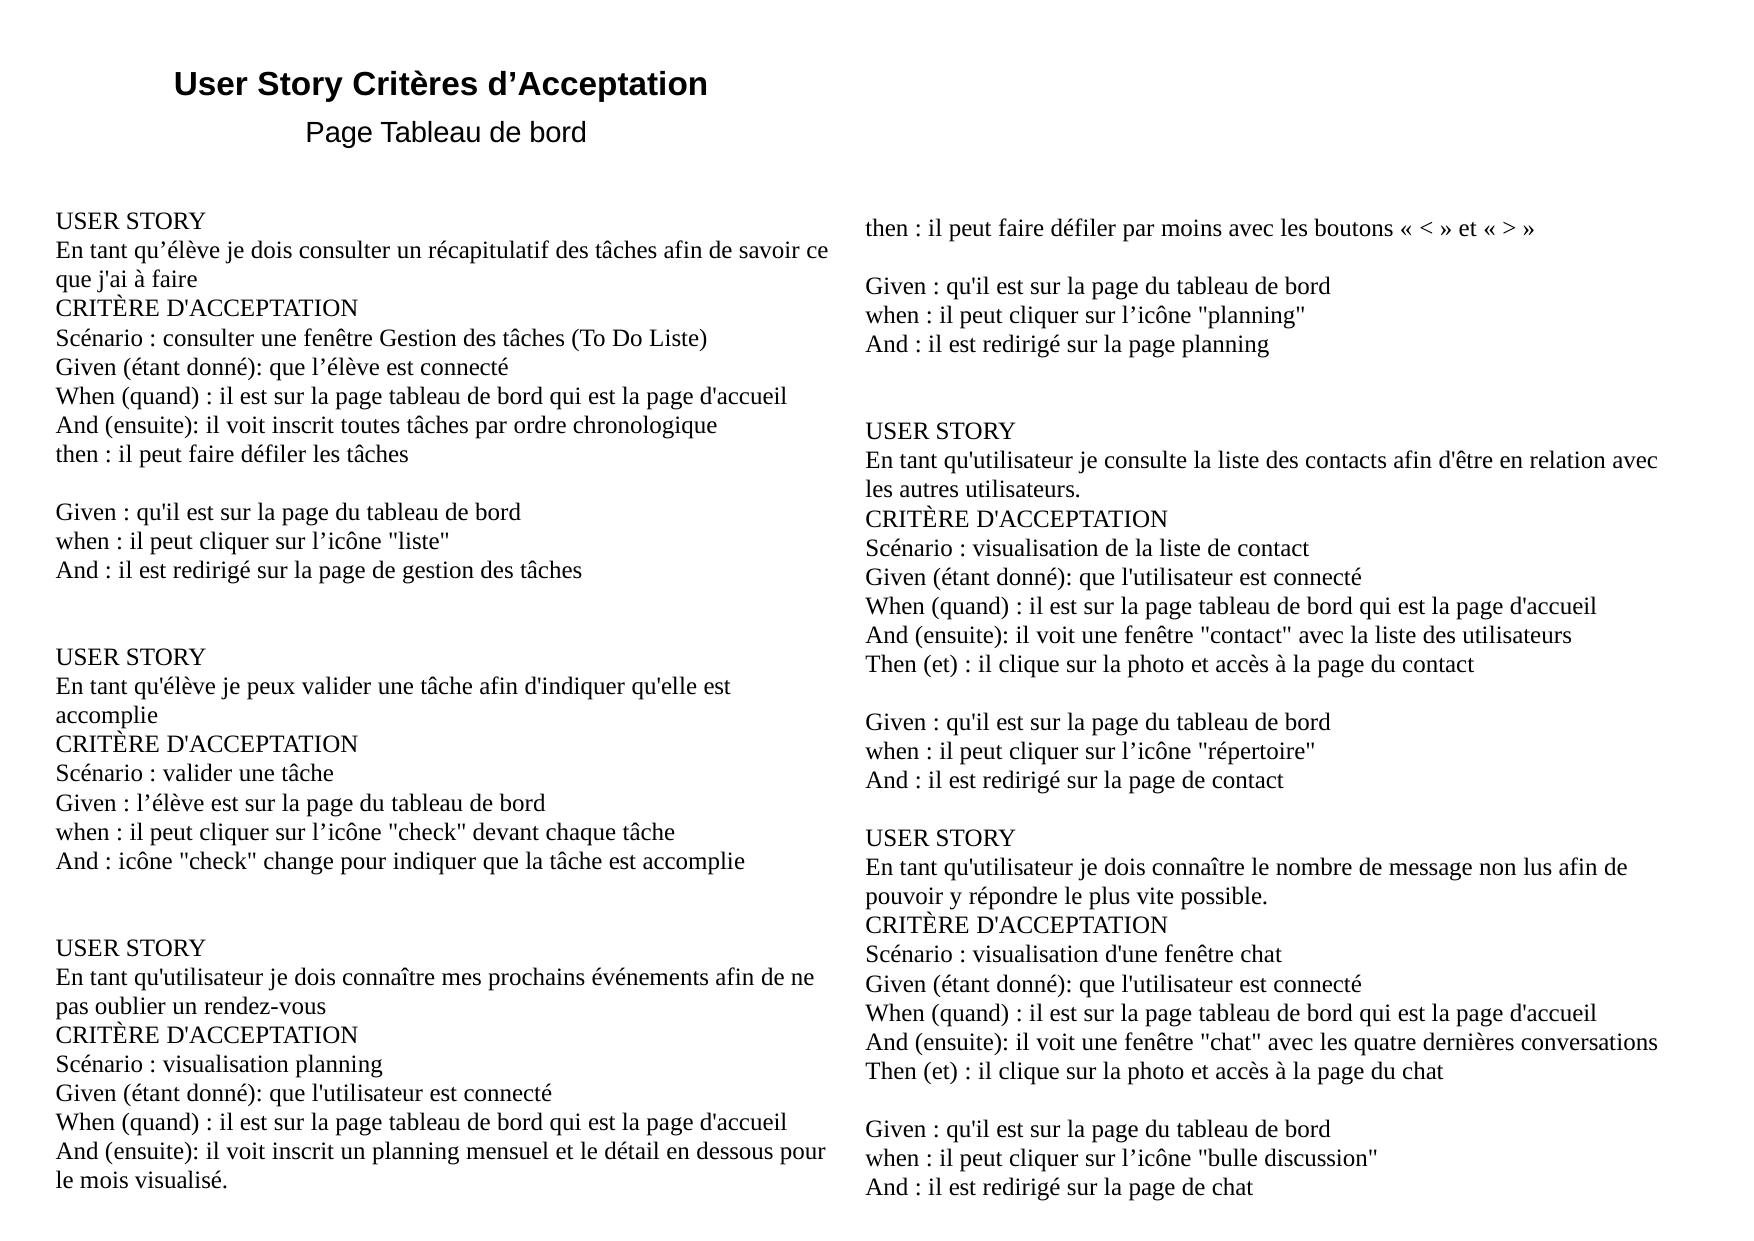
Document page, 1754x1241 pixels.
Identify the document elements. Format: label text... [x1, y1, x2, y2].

text When (quand) : il est sur la page tableau de bord qui est la page d'accueil [55, 381, 836, 409]
text when : il peut cliquer sur l’icône "check" devant chaque tâche [55, 816, 836, 846]
text CRITÈRE D'ACCEPTATION [55, 293, 836, 322]
text Scénario : valider une tâche [55, 758, 836, 787]
text Scénario : visualisation planning [55, 1049, 836, 1078]
text And : il est redirigé sur la page de chat [865, 1172, 1671, 1201]
text Given (étant donné): que l’élève est connecté [55, 351, 836, 381]
text CRITÈRE D'ACCEPTATION [865, 910, 1671, 939]
text Scénario : visualisation de la liste de contact [865, 532, 1671, 562]
text Then (et) : il clique sur la photo et accès à la page du contact [865, 649, 1671, 678]
text En tant qu'utilisateur je dois connaître le nombre de message non lus afin de pouvoir y répondre le plus vite possible. [865, 852, 1671, 910]
text CRITÈRE D'ACCEPTATION [55, 729, 836, 758]
text And (ensuite): il voit une fenêtre "chat" avec les quatre dernières conversations [865, 1027, 1671, 1056]
text CRITÈRE D'ACCEPTATION [865, 503, 1671, 532]
text Scénario : consulter une fenêtre Gestion des tâches (To Do Liste) [55, 322, 836, 351]
text Scénario : visualisation d'une fenêtre chat [865, 939, 1671, 968]
text then : il peut faire défiler par moins avec les boutons « < » et « > » [865, 213, 1671, 242]
text And : il est redirigé sur la page planning [865, 329, 1671, 358]
text Given : qu'il est sur la page du tableau de bord [865, 271, 1671, 300]
text Given (étant donné): que l'utilisateur est connecté [55, 1078, 836, 1107]
text USER STORY [865, 823, 1671, 852]
text USER STORY [55, 933, 836, 962]
text When (quand) : il est sur la page tableau de bord qui est la page d'accueil [865, 997, 1671, 1027]
text when : il peut cliquer sur l’icône "liste" [55, 526, 836, 555]
text CRITÈRE D'ACCEPTATION [55, 1020, 836, 1049]
text when : il peut cliquer sur l’icône "planning" [865, 300, 1671, 329]
text And : il est redirigé sur la page de gestion des tâches [55, 555, 836, 584]
text And : il est redirigé sur la page de contact [865, 765, 1671, 794]
text En tant qu’élève je dois consulter un récapitulatif des tâches afin de savoir ce que j'ai à faire [55, 235, 836, 293]
text USER STORY [865, 416, 1671, 445]
text When (quand) : il est sur la page tableau de bord qui est la page d'accueil [865, 591, 1671, 620]
text Given (étant donné): que l'utilisateur est connecté [865, 968, 1671, 997]
text Given (étant donné): que l'utilisateur est connecté [865, 562, 1671, 591]
text USER STORY [55, 206, 836, 235]
text when : il peut cliquer sur l’icône "répertoire" [865, 736, 1671, 765]
text When (quand) : il est sur la page tableau de bord qui est la page d'accueil [55, 1107, 836, 1136]
text And (ensuite): il voit inscrit un planning mensuel et le détail en dessous pour le mois visualisé. [55, 1136, 836, 1194]
text USER STORY [55, 642, 836, 671]
text En tant qu'utilisateur je consulte la liste des contacts afin d'être en relation avec les autres utilisateurs. [865, 445, 1671, 503]
text En tant qu'utilisateur je dois connaître mes prochains événements afin de ne pas oublier un rendez-vous [55, 962, 836, 1020]
text Given : qu'il est sur la page du tableau de bord [865, 707, 1671, 736]
title User Story Critères d’Acceptation [55, 63, 836, 102]
text Given : l’élève est sur la page du tableau de bord [55, 787, 836, 816]
subtitle Page Tableau de bord [55, 114, 836, 148]
text And (ensuite): il voit une fenêtre "contact" avec la liste des utilisateurs [865, 620, 1671, 649]
text And (ensuite): il voit inscrit toutes tâches par ordre chronologique [55, 409, 836, 439]
text when : il peut cliquer sur l’icône "bulle discussion" [865, 1143, 1671, 1172]
text Given : qu'il est sur la page du tableau de bord [55, 497, 836, 526]
text En tant qu'élève je peux valider une tâche afin d'indiquer qu'elle est accomplie [55, 671, 836, 729]
text And : icône "check" change pour indiquer que la tâche est accomplie [55, 846, 836, 874]
text Then (et) : il clique sur la photo et accès à la page du chat [865, 1056, 1671, 1085]
text Given : qu'il est sur la page du tableau de bord [865, 1114, 1671, 1143]
text then : il peut faire défiler les tâches [55, 439, 836, 468]
